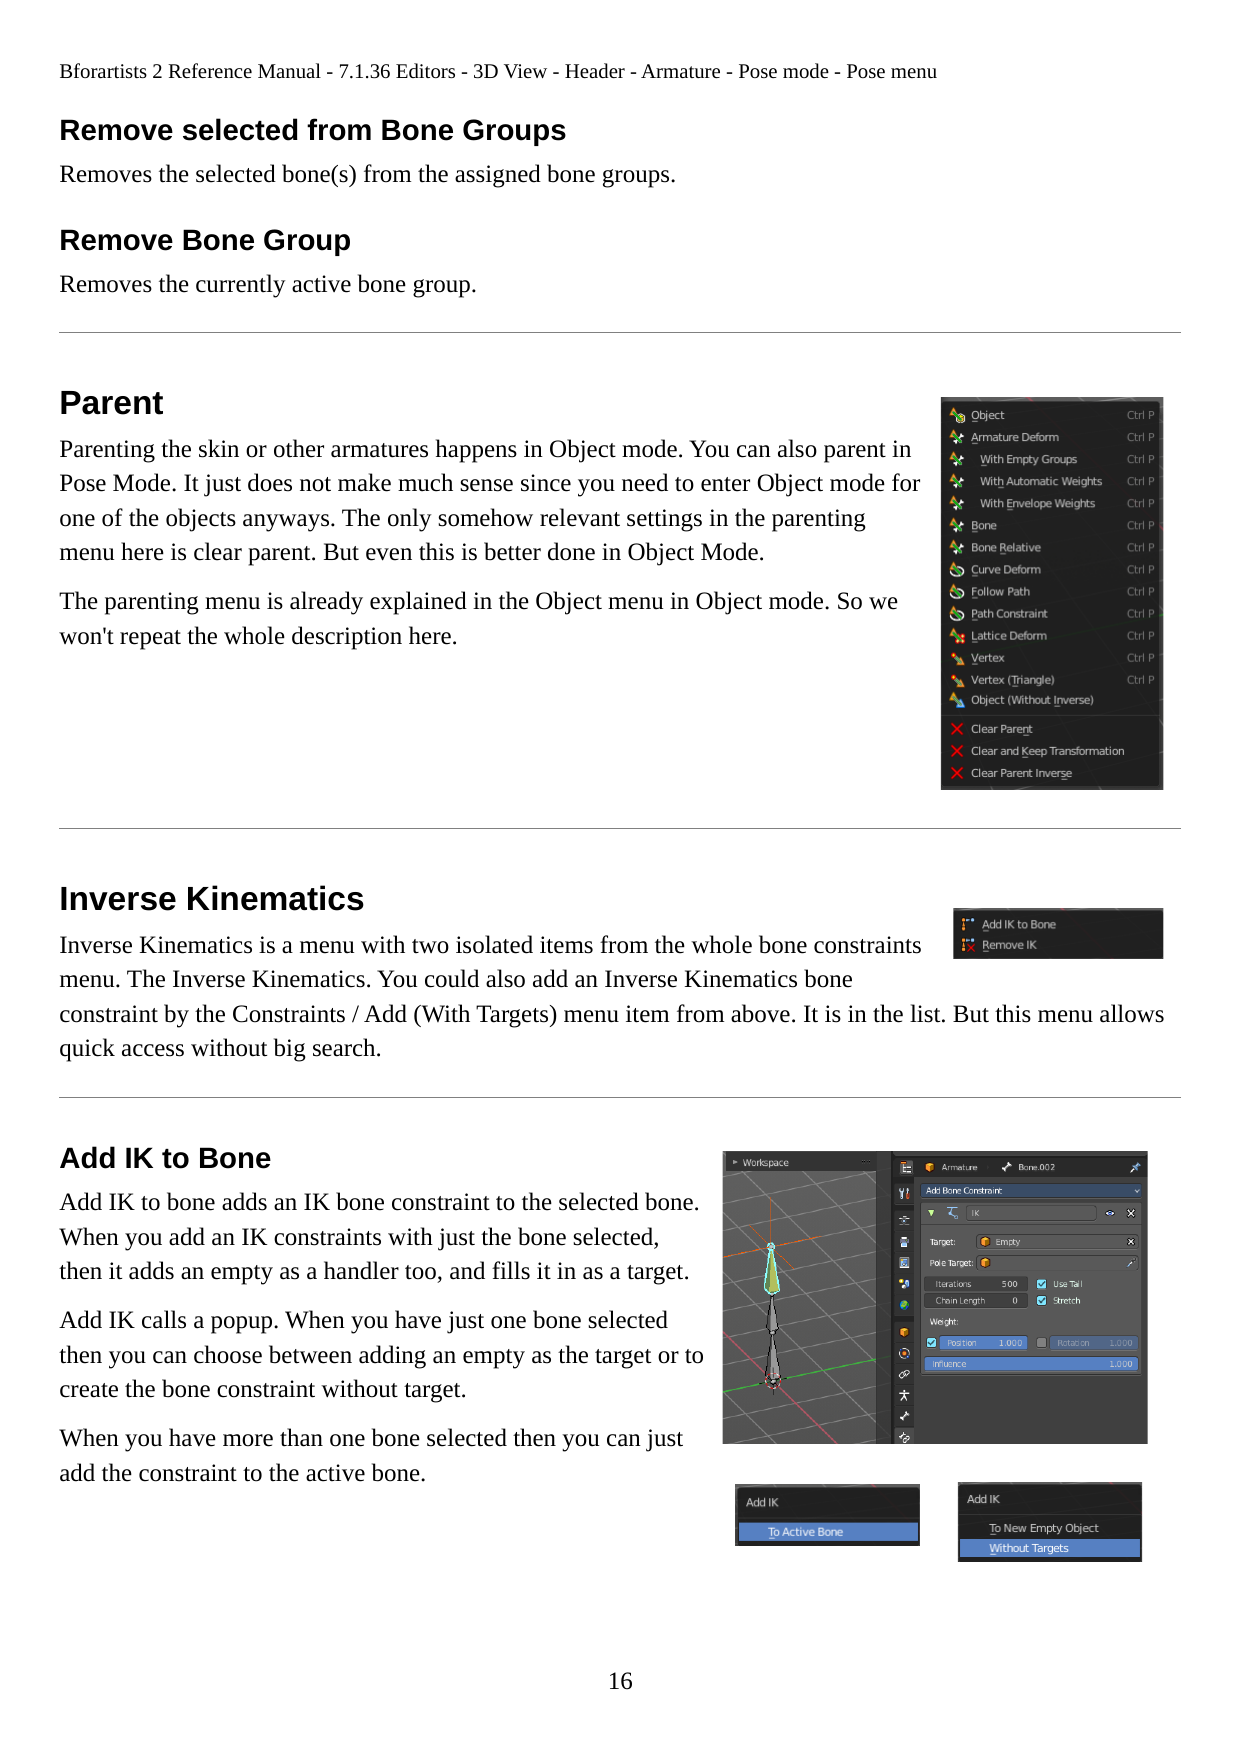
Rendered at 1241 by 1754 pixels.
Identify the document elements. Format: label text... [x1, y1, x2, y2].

text Inverse Kinematics is a menu with two isolated items from the whole bone constraints menu. The Inverse Kinematics. You could also add an Inverse Kinematics bone constraint by the Constraints / Add (With Targets) menu item from above. It is in the list. But this menu allows quick access without big search. [59, 930, 1181, 1062]
text Removes the selected bone(s) from the assigned bone groups. [59, 159, 1181, 188]
subtitle Add IK to Bone [59, 1141, 1181, 1175]
subtitle Parent [59, 383, 1181, 421]
subtitle Remove Bone Group [59, 222, 1181, 256]
text When you have more than one bone selected then you can just add the constraint to the active bone. [59, 1423, 1181, 1487]
picture [957, 1482, 1143, 1562]
text Removes the currently active bone group. [59, 269, 1181, 297]
text Add IK to bone adds an IK bone constraint to the selected bone. When you add an IK constraints with just the bone selected, then it adds an empty as a handler too, and fills it in as a target. [59, 1187, 722, 1285]
text Add IK calls a popup. When you have just one bone selected then you can choose between adding an empty as the target or to create the bone constraint without target. [59, 1305, 722, 1403]
subtitle Inverse Kinematics [59, 879, 1181, 917]
picture [722, 1151, 1148, 1444]
subtitle Remove selected from Bone Groups [59, 113, 1181, 146]
text Parenting the skin or other armatures happens in Object mode. You can also parent in Pose Mode. It just does not make much sense since you need to enter Object mode for one of the objects anyways. The only somehow relevant settings in the parenting menu here is clear parent. But even this is better done in Object Mode. [59, 434, 940, 566]
picture [735, 1484, 920, 1546]
picture [940, 397, 1164, 790]
picture [953, 908, 1164, 959]
text The parenting menu is already explained in the Object menu in Object mode. So we won't repeat the whole description here. [59, 586, 940, 650]
